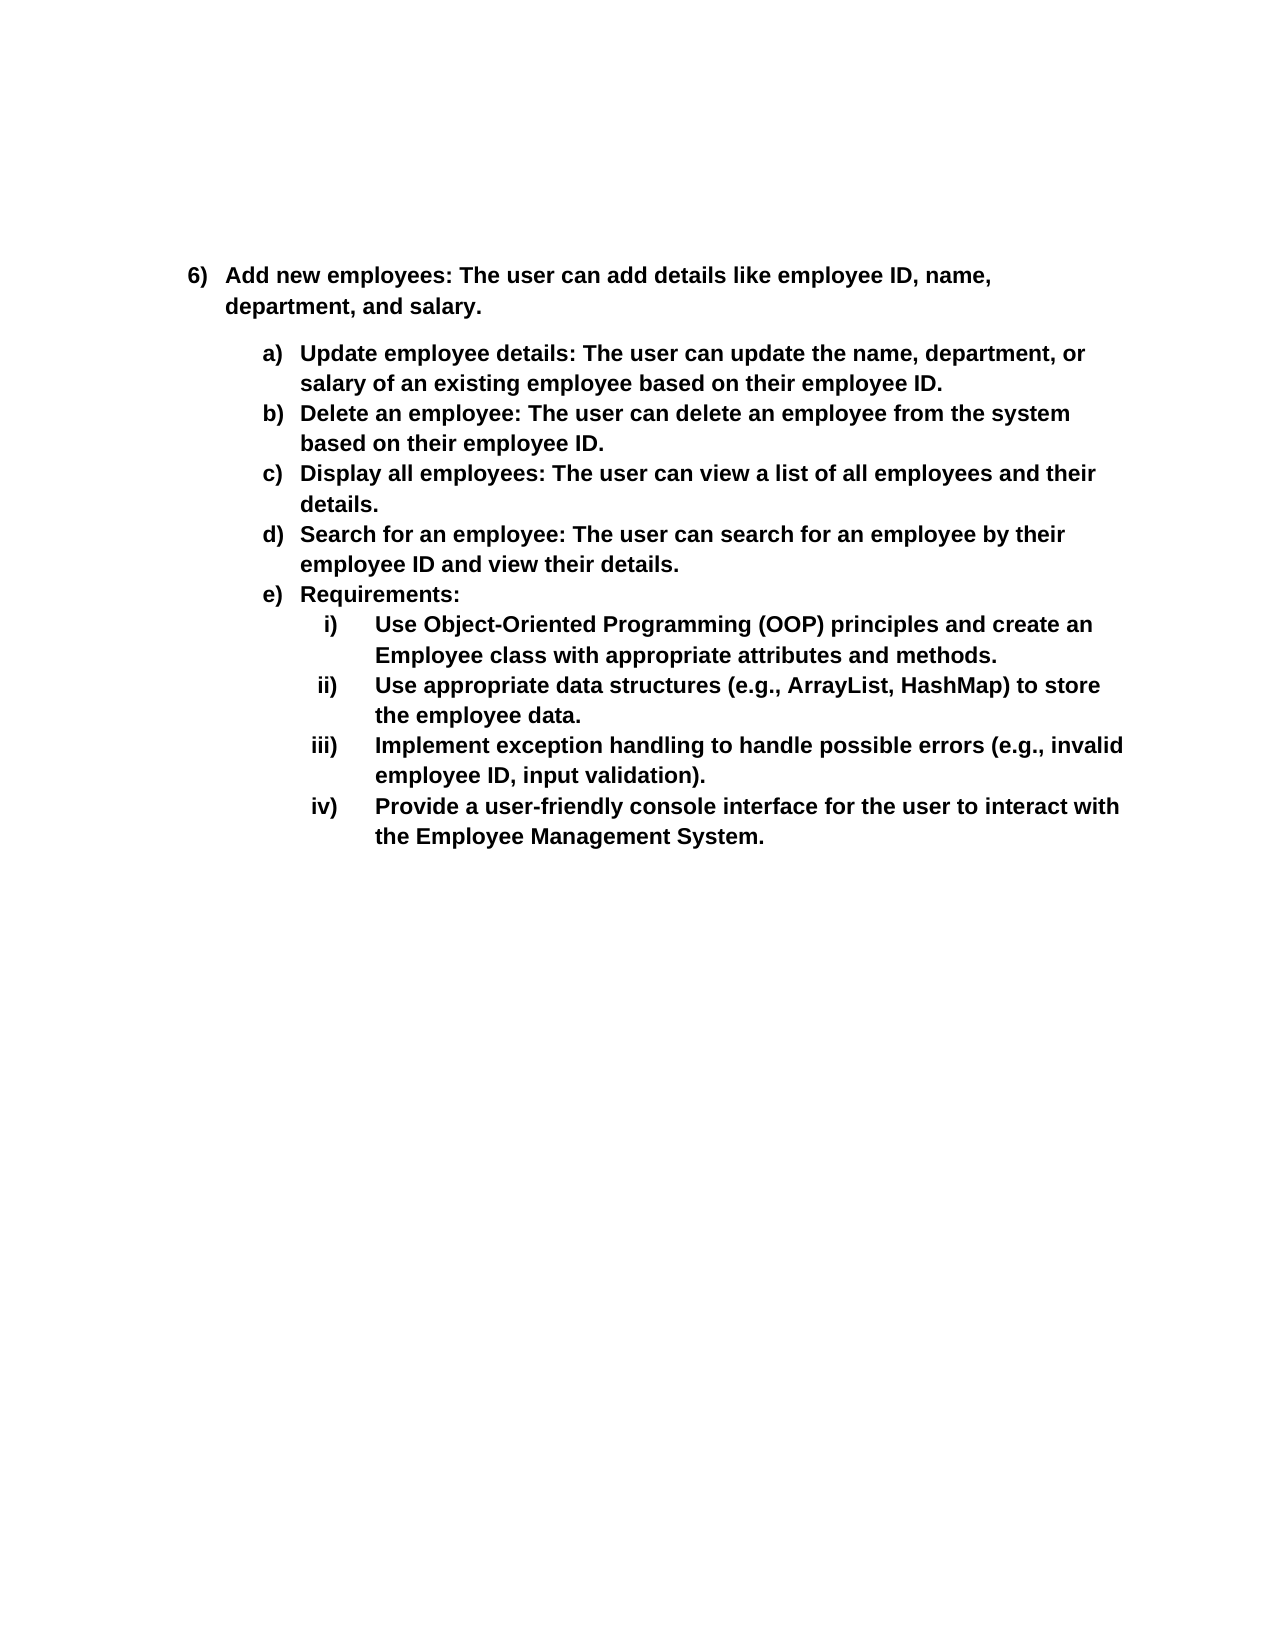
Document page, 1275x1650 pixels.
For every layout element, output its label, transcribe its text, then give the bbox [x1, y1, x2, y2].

list Search for an employee: The user can search for an employee by their employee ID and view their details. [262, 521, 1125, 577]
list Update employee details: The user can update the name, department, or salary of an existing employee based on their employee ID. [262, 339, 1125, 396]
list Use Object-Oriented Programming (OOP) principles and create an Employee class with appropriate attributes and methods. [337, 611, 1125, 668]
list Implement exception handling to handle possible errors (e.g., invalid employee ID, input validation). [337, 732, 1125, 789]
list Delete an employee: The user can delete an employee from the system based on their employee ID. [262, 400, 1125, 457]
list Display all employees: The user can view a list of all employees and their details. [262, 460, 1125, 517]
list Add new employees: The user can add details like employee ID, name, department, and salary. [187, 262, 1125, 319]
list Requirements: [262, 581, 1125, 608]
list Provide a user-friendly console interface for the user to interact with the Employee Management System. [337, 793, 1125, 849]
list Use appropriate data structures (e.g., ArrayList, HashMap) to store the employee data. [337, 672, 1125, 728]
